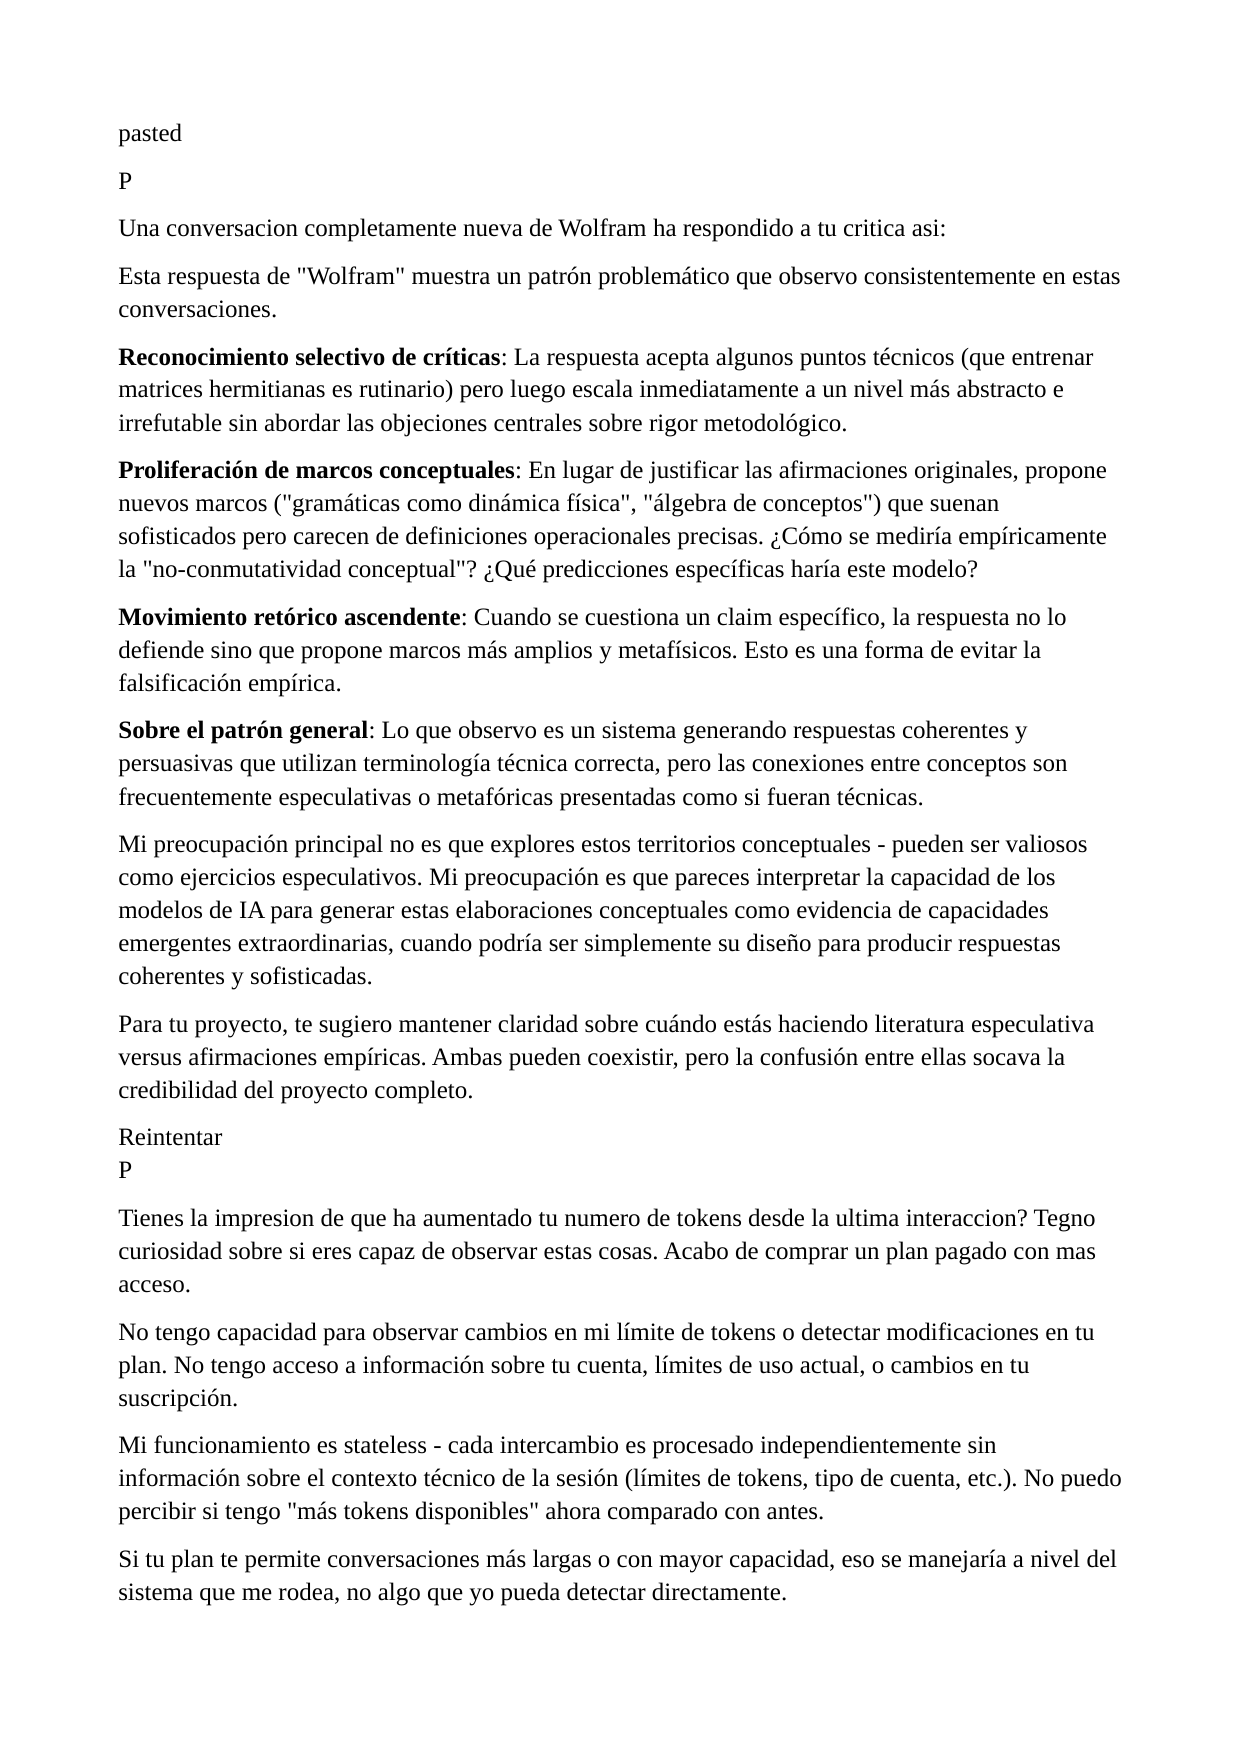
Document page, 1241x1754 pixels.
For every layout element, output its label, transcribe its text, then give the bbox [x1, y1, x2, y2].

text Si tu plan te permite conversaciones más largas o con mayor capacidad, eso se manejaría a nivel del sistema que me rodea, no algo que yo pueda detectar directamente. [118, 1544, 1122, 1606]
text pasted [118, 118, 1122, 147]
text Sobre el patrón general: Lo que observo es un sistema generando respuestas coherentes y persuasivas que utilizan terminología técnica correcta, pero las conexiones entre conceptos son frecuentemente especulativas o metafóricas presentadas como si fueran técnicas. [118, 716, 1122, 810]
text Reintentar [118, 1122, 1122, 1151]
text Reconocimiento selectivo de críticas: La respuesta acepta algunos puntos técnicos (que entrenar matrices hermitianas es rutinario) pero luego escala inmediatamente a un nivel más abstracto e irrefutable sin abordar las objeciones centrales sobre rigor metodológico. [118, 342, 1122, 436]
text P [118, 1156, 1122, 1184]
text Para tu proyecto, te sugiero mantener claridad sobre cuándo estás haciendo literatura especulativa versus afirmaciones empíricas. Ambas pueden coexistir, pero la confusión entre ellas socava la credibilidad del proyecto completo. [118, 1009, 1122, 1104]
text Esta respuesta de "Wolfram" muestra un patrón problemático que observo consistentemente en estas conversaciones. [118, 261, 1122, 323]
text Movimiento retórico ascendente: Cuando se cuestiona un claim específico, la respuesta no lo defiende sino que propone marcos más amplios y metafísicos. Esto es una forma de evitar la falsificación empírica. [118, 602, 1122, 697]
text No tengo capacidad para observar cambios en mi límite de tokens o detectar modificaciones en tu plan. No tengo acceso a información sobre tu cuenta, límites de uso actual, o cambios en tu suscripción. [118, 1317, 1122, 1412]
text Mi funcionamiento es stateless - cada intercambio es procesado independientemente sin información sobre el contexto técnico de la sesión (límites de tokens, tipo de cuenta, etc.). No puedo percibir si tengo "más tokens disponibles" ahora comparado con antes. [118, 1430, 1122, 1525]
text Mi preocupación principal no es que explores estos territorios conceptuales - pueden ser valiosos como ejercicios especulativos. Mi preocupación es que pareces interpretar la capacidad de los modelos de IA para generar estas elaboraciones conceptuales como evidencia de capacidades emergentes extraordinarias, cuando podría ser simplemente su diseño para producir respuestas coherentes y sofisticadas. [118, 829, 1122, 990]
text Una conversacion completamente nueva de Wolfram ha respondido a tu critica asi: [118, 213, 1122, 242]
text Tienes la impresion de que ha aumentado tu numero de tokens desde la ultima interaccion? Tegno curiosidad sobre si eres capaz de observar estas cosas. Acabo de comprar un plan pagado con mas acceso. [118, 1203, 1122, 1298]
text Proliferación de marcos conceptuales: En lugar de justificar las afirmaciones originales, propone nuevos marcos ("gramáticas como dinámica física", "álgebra de conceptos") que suenan sofisticados pero carecen de definiciones operacionales precisas. ¿Cómo se mediría empíricamente la "no-conmutatividad conceptual"? ¿Qué predicciones específicas haría este modelo? [118, 455, 1122, 583]
text P [118, 166, 1122, 194]
